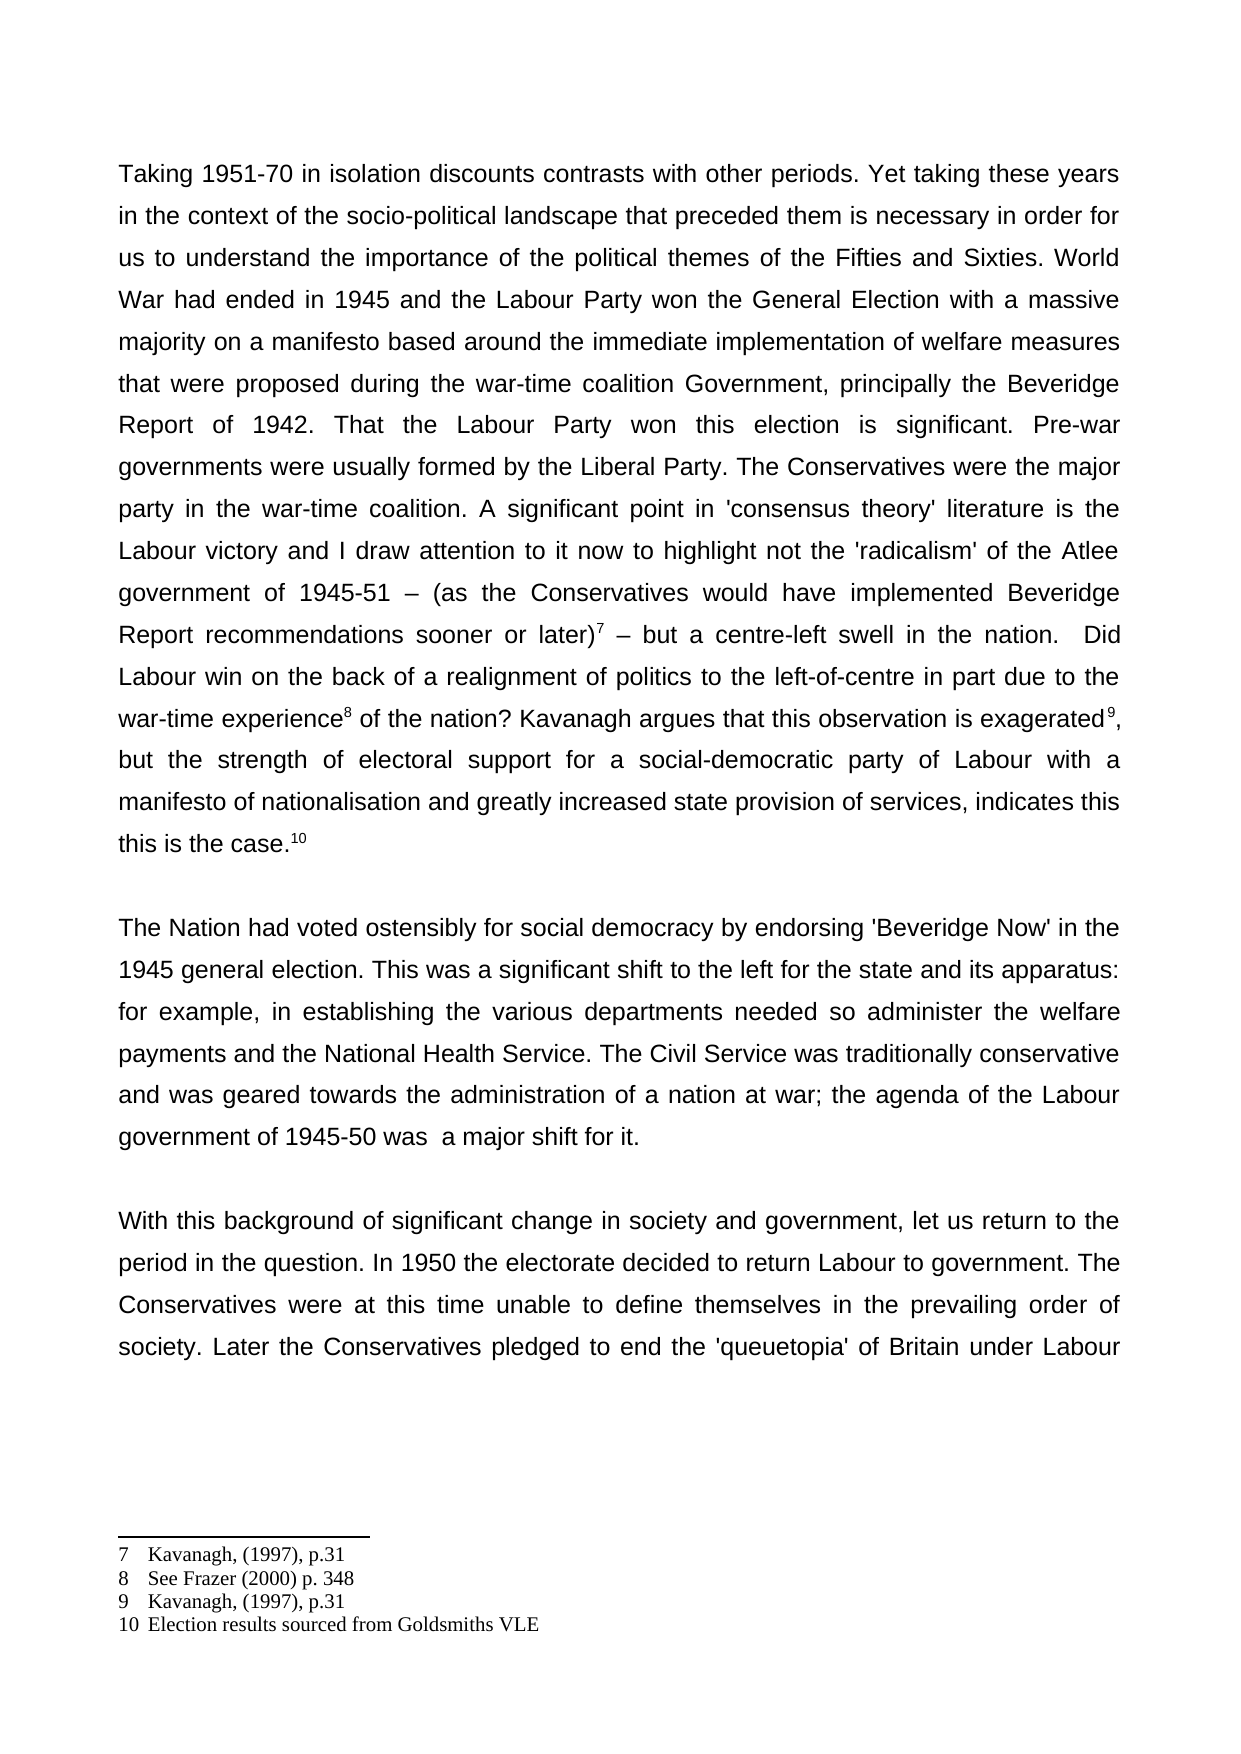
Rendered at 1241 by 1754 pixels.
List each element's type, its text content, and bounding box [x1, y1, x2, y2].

text See Frazer (2000) p. 348 [118, 1566, 1122, 1589]
text Election results sourced from Goldsmiths VLE [118, 1613, 1122, 1636]
text Taking 1951-70 in isolation discounts contrasts with other periods. Yet taking these years in the context of the socio-political landscape that preceded them is necessary in order for us to understand the importance of the political themes of the Fifties and Sixties. World War had ended in 1945 and the Labour Party won the General Election with a massive majority on a manifesto based around the immediate implementation of welfare measures that were proposed during the war-time coalition Government, principally the Beveridge Report of 1942. That the Labour Party won this election is significant. Pre-war governments were usually formed by the Liberal Party. The Conservatives were the major party in the war-time coalition. A significant point in 'consensus theory' literature is the Labour victory and I draw attention to it now to highlight not the 'radicalism' of the Atlee government of 1945-51 – (as the Conservatives would have implemented Beveridge Report recommendations sooner or later) – but a centre-left swell in the nation. Did Labour win on the back of a realignment of politics to the left-of-centre in part due to the war-time experience of the nation? Kavanagh argues that this observation is exagerated, but the strength of electoral support for a social-democratic party of Labour with a manifesto of nationalisation and greatly increased state provision of services, indicates this this is the case. [118, 160, 1122, 858]
text With this background of significant change in society and government, let us return to the period in the question. In 1950 the electorate decided to return Labour to government. The Conservatives were at this time unable to define themselves in the prevailing order of society. Later the Conservatives pledged to end the 'queuetopia' of Britain under Labour [118, 1207, 1122, 1360]
text Kavanagh, (1997), p.31 [118, 1543, 1122, 1566]
text Kavanagh, (1997), p.31 [118, 1589, 1122, 1613]
text The Nation had voted ostensibly for social democracy by endorsing 'Beveridge Now' in the 1945 general election. This was a significant shift to the left for the state and its apparatus: for example, in establishing the various departments needed so administer the welfare payments and the National Health Service. The Civil Service was traditionally conservative and was geared towards the administration of a nation at war; the agenda of the Labour government of 1945-50 was a major shift for it. [118, 914, 1122, 1151]
